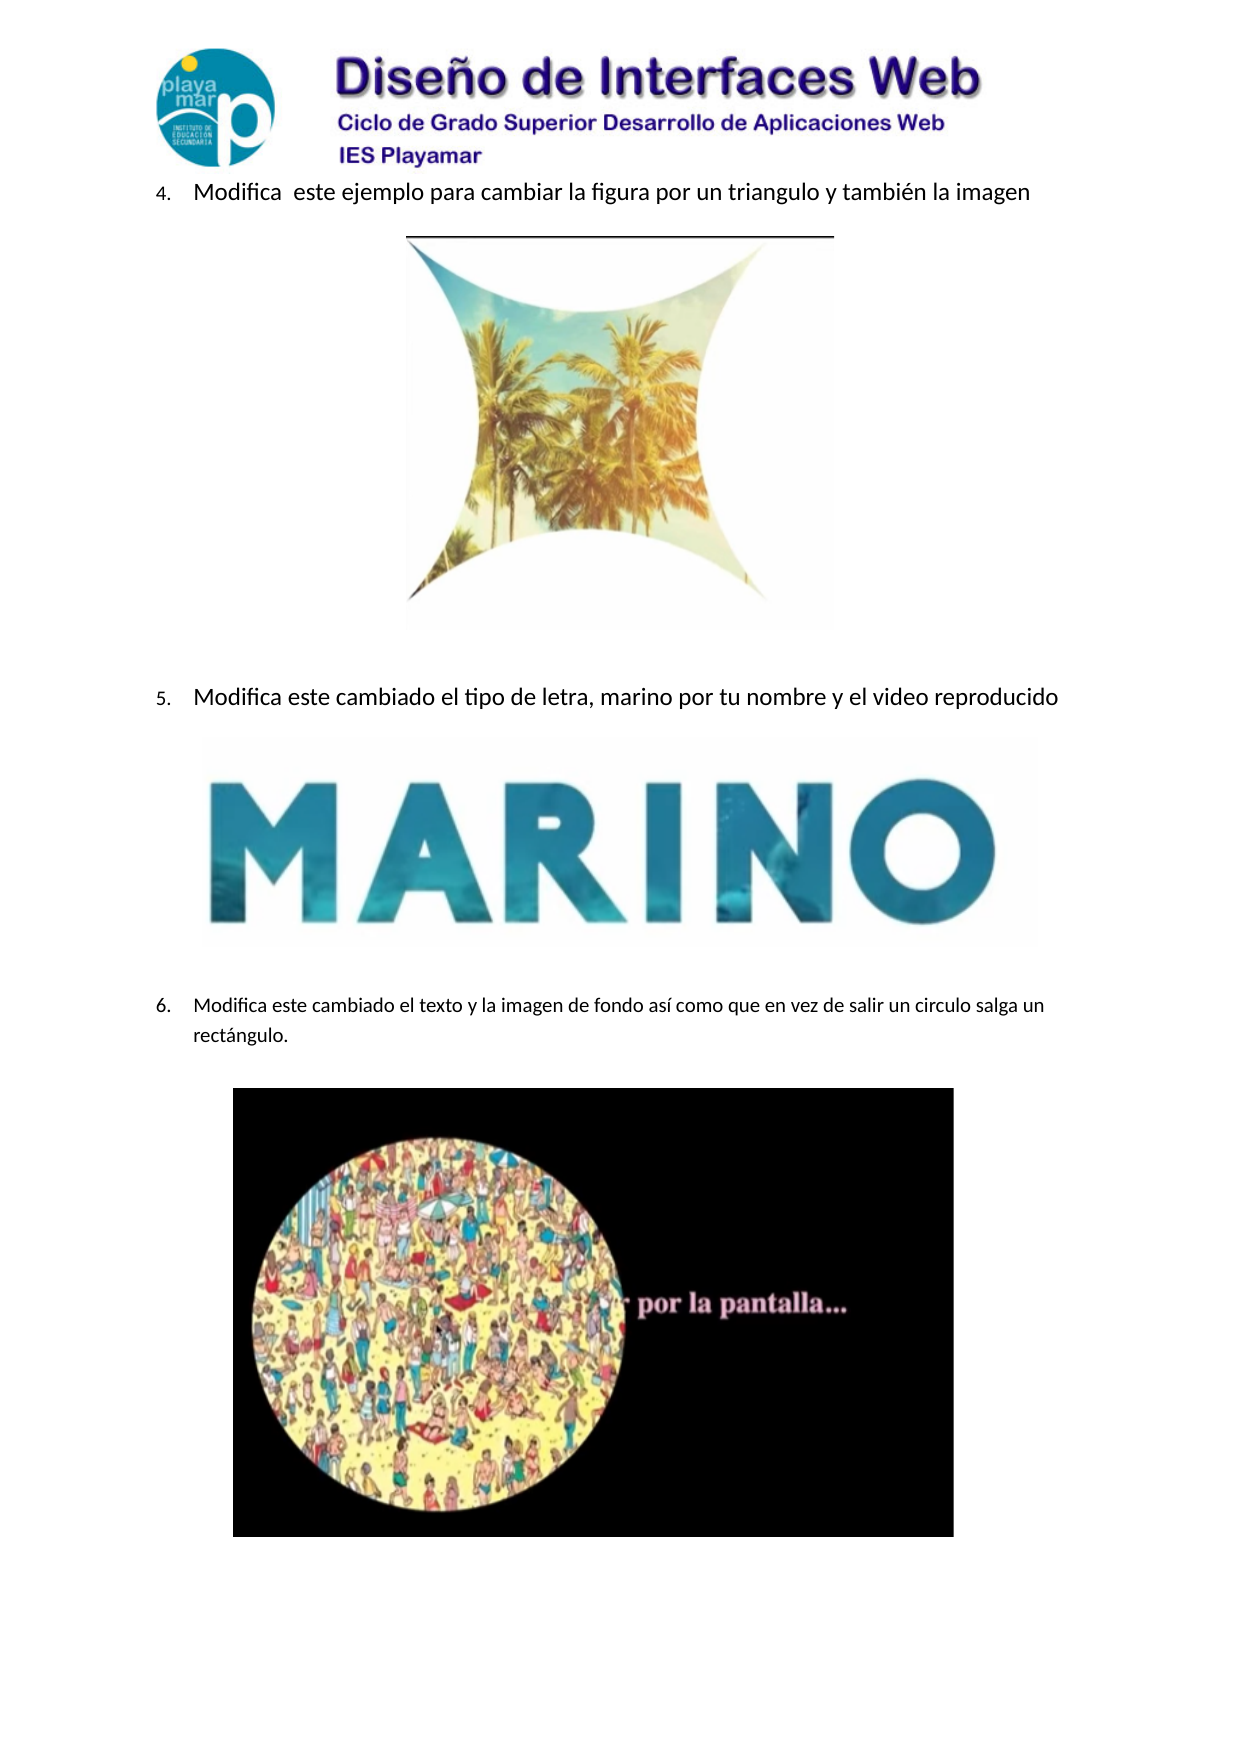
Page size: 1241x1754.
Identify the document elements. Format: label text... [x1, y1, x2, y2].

list Modifica este cambiado el tipo de letra, marino por tu nombre y el video reproducido [156, 681, 1122, 712]
picture [202, 737, 1039, 947]
picture [406, 236, 835, 630]
list Modifica este ejemplo para cambiar la figura por un triangulo y también la imagen [156, 176, 1122, 207]
list Modifica este cambiado el texto y la imagen de fondo así como que en vez de salir un circulo salga un rectángulo. [156, 993, 1122, 1047]
picture [118, 39, 1123, 174]
picture [233, 1088, 954, 1537]
